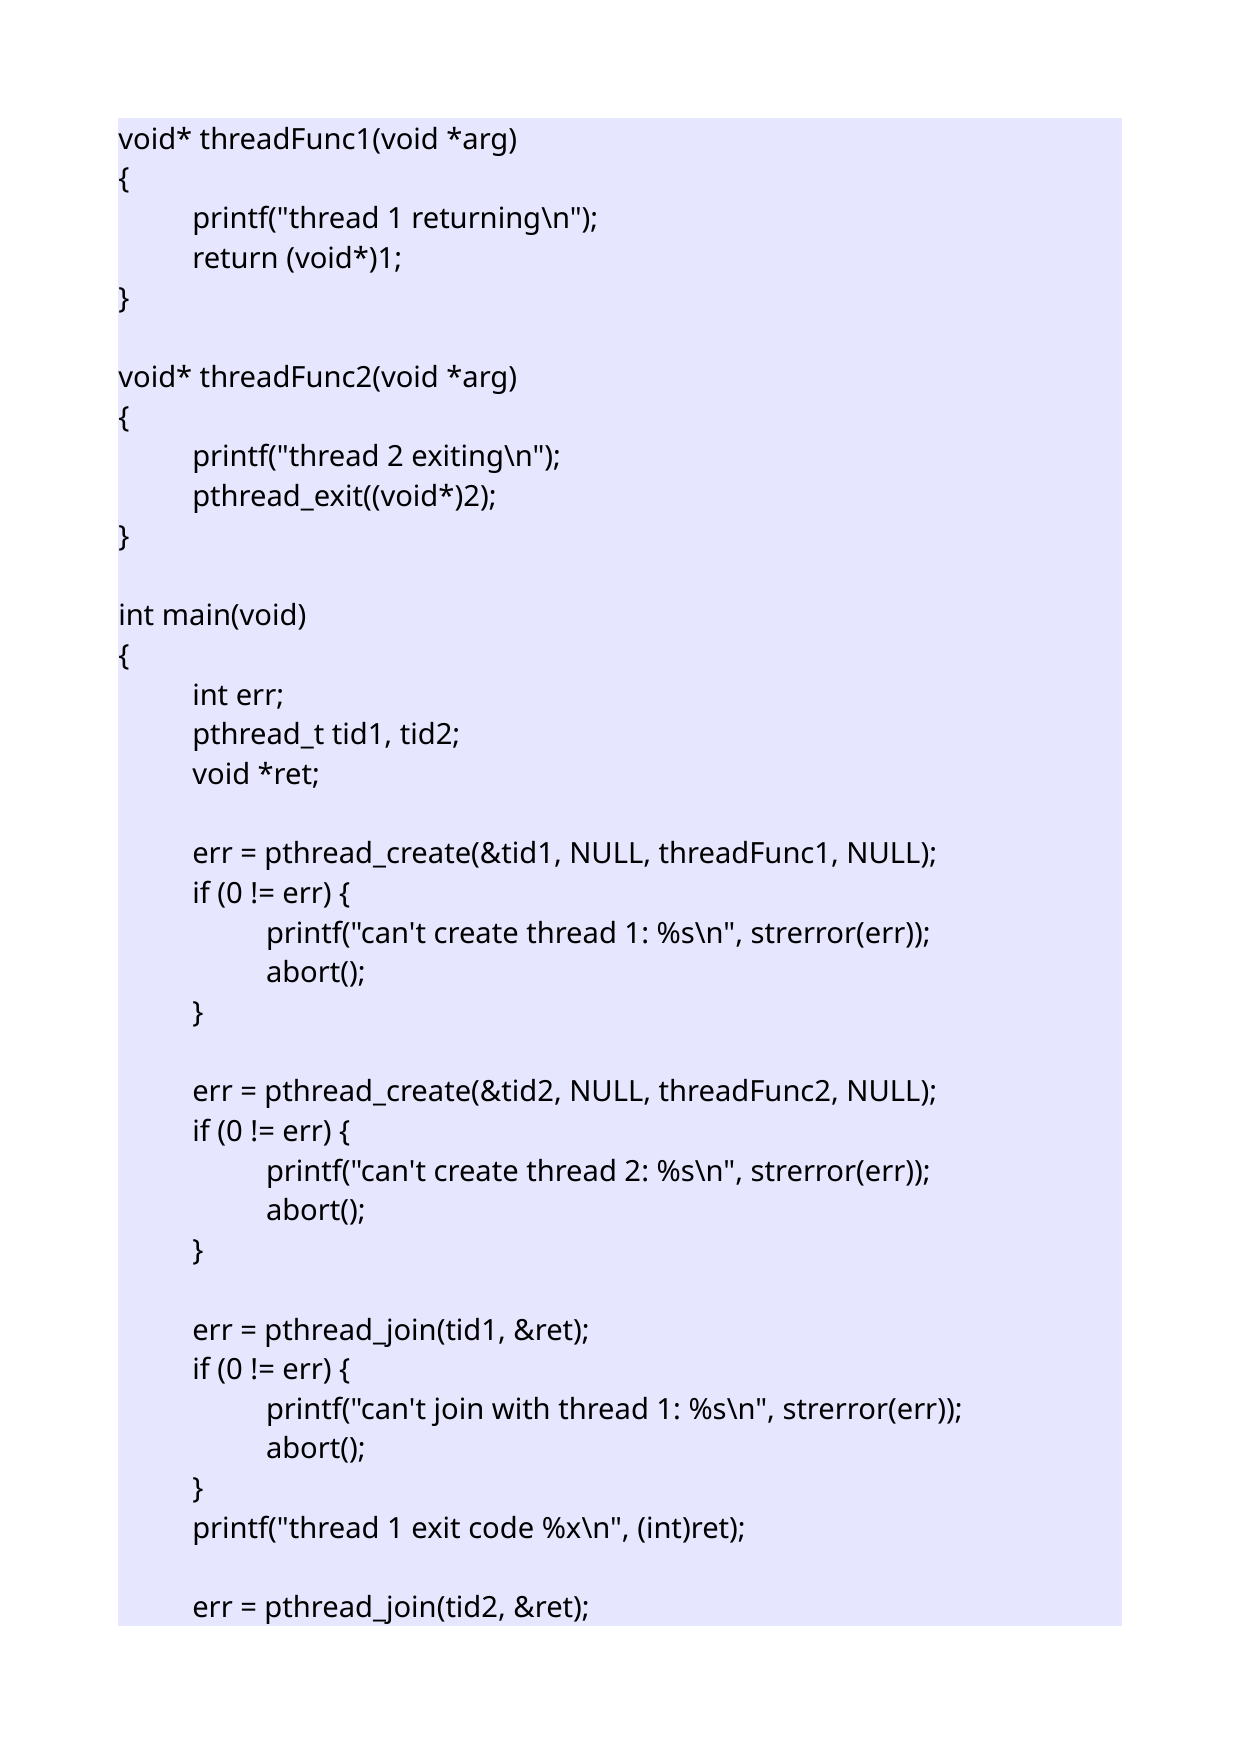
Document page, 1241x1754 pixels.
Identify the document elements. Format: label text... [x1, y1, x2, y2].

text err = pthread_create(&tid2, NULL, threadFunc2, NULL); [118, 1071, 1122, 1110]
text if (0 != err) { [118, 1348, 1122, 1388]
text } [118, 1229, 1122, 1269]
text } [118, 277, 1122, 317]
text if (0 != err) { [118, 1110, 1122, 1150]
text err = pthread_join(tid2, &ret); [118, 1587, 1122, 1626]
text if (0 != err) { [118, 872, 1122, 912]
text err = pthread_join(tid1, &ret); [118, 1309, 1122, 1348]
text printf("thread 1 returning\n"); [118, 197, 1122, 237]
text pthread_t tid1, tid2; [118, 713, 1122, 753]
text return (void*)1; [118, 237, 1122, 277]
text printf("thread 2 exiting\n"); [118, 436, 1122, 475]
text printf("can't create thread 2: %s\n", strerror(err)); [118, 1150, 1122, 1190]
text { [118, 158, 1122, 197]
text } [118, 1467, 1122, 1507]
text } [118, 991, 1122, 1031]
text { [118, 396, 1122, 436]
text printf("can't join with thread 1: %s\n", strerror(err)); [118, 1388, 1122, 1428]
text void *ret; [118, 753, 1122, 793]
text printf("thread 1 exit code %x\n", (int)ret); [118, 1507, 1122, 1547]
text { [118, 634, 1122, 674]
text } [118, 515, 1122, 555]
text abort(); [118, 1428, 1122, 1467]
text int main(void) [118, 594, 1122, 634]
text int err; [118, 674, 1122, 713]
text void* threadFunc2(void *arg) [118, 356, 1122, 396]
text printf("can't create thread 1: %s\n", strerror(err)); [118, 912, 1122, 952]
text void* threadFunc1(void *arg) [118, 118, 1122, 158]
text pthread_exit((void*)2); [118, 475, 1122, 515]
text abort(); [118, 1190, 1122, 1229]
text abort(); [118, 952, 1122, 991]
text err = pthread_create(&tid1, NULL, threadFunc1, NULL); [118, 832, 1122, 872]
